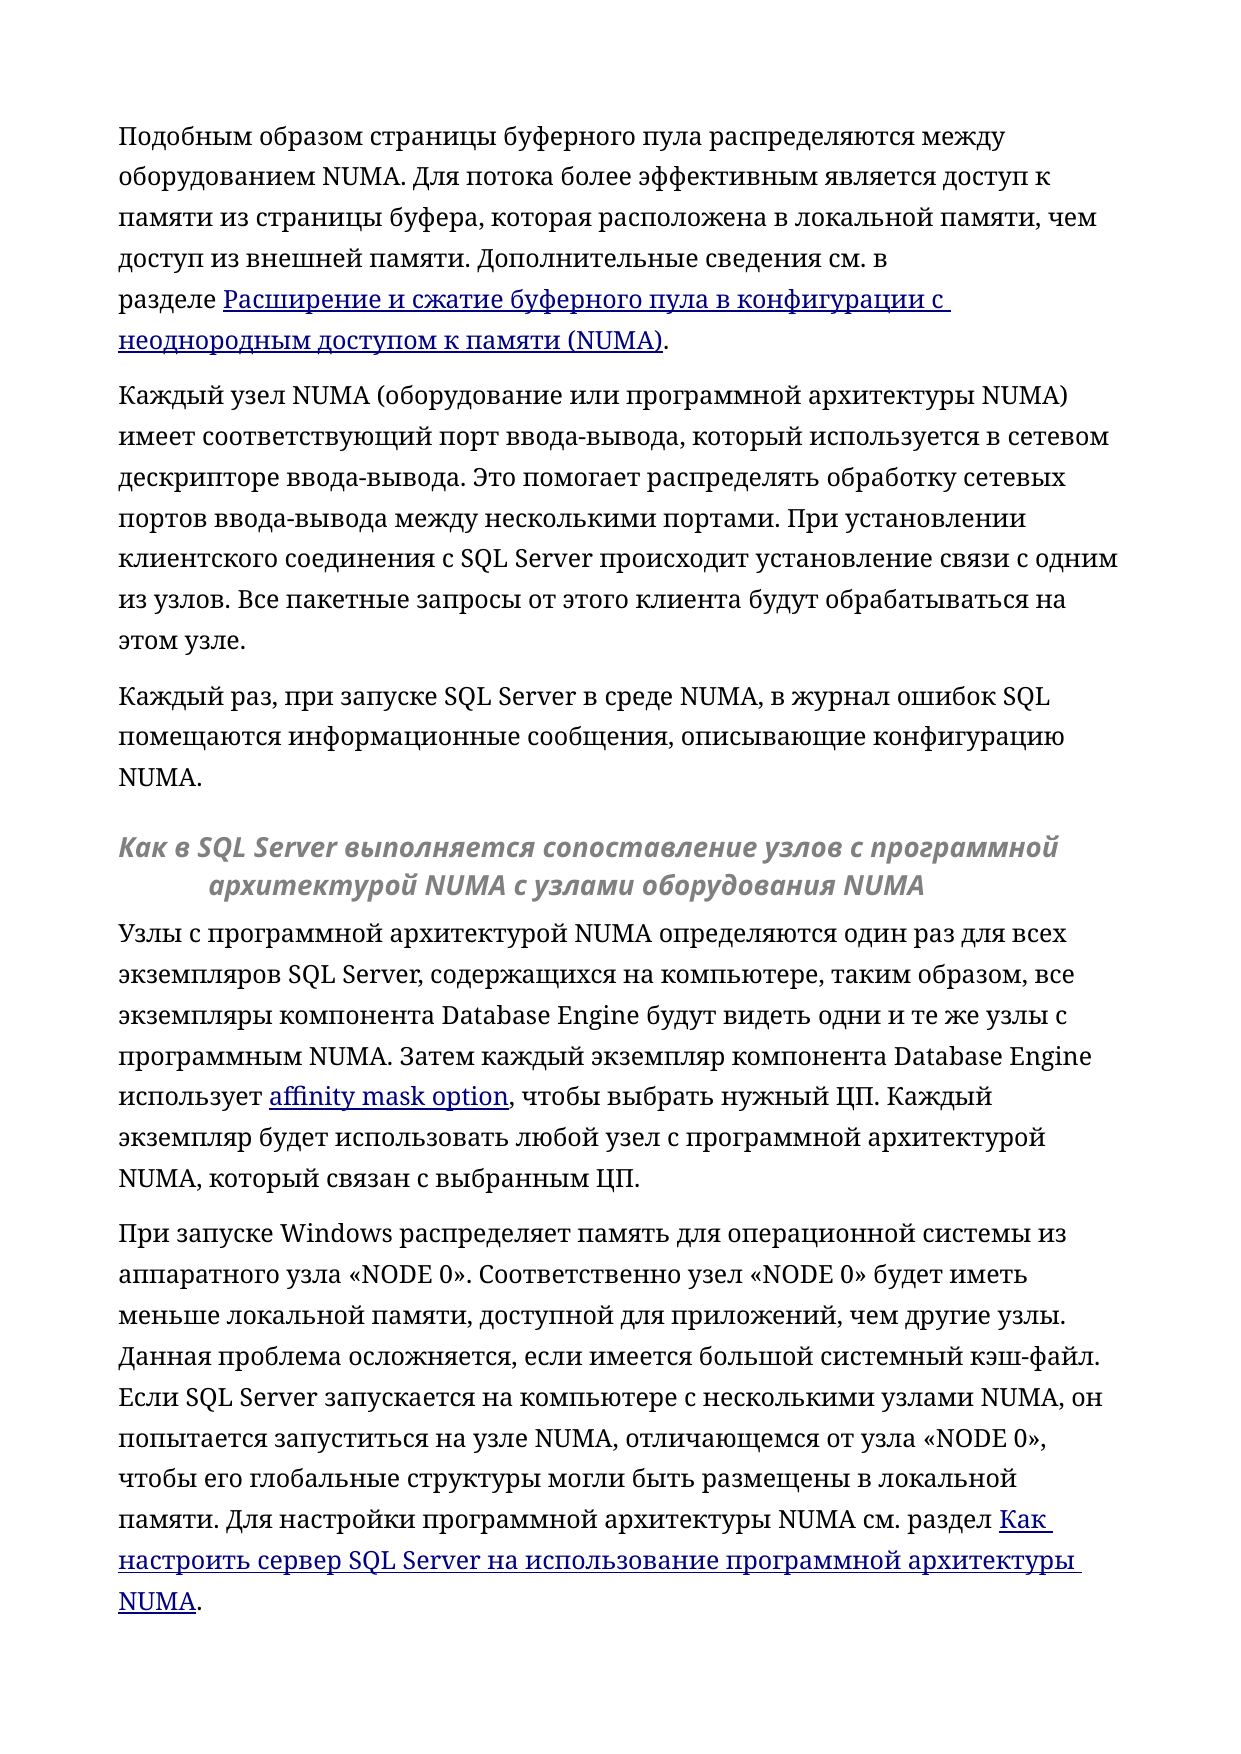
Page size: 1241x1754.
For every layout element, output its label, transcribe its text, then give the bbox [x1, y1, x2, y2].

text Каждый узел NUMA (оборудование или программной архитектуры NUMA) имеет соответствующий порт ввода-вывода, который используется в сетевом дескрипторе ввода-вывода. Это помогает распределять обработку сетевых портов ввода-вывода между несколькими портами. При установлении клиентского соединения с SQL Server происходит установление связи с одним из узлов. Все пакетные запросы от этого клиента будут обрабатываться на этом узле. [118, 378, 1122, 657]
text Каждый раз, при запуске SQL Server в среде NUMA, в журнал ошибок SQL помещаются информационные сообщения, описывающие конфигурацию NUMA. [118, 678, 1122, 794]
subtitle Как в SQL Server выполняется сопоставление узлов с программной архитектурой NUMA с узлами оборудования NUMA [118, 828, 1122, 903]
text Узлы с программной архитектурой NUMA определяются один раз для всех экземпляров SQL Server, содержащихся на компьютере, таким образом, все экземпляры компонента Database Engine будут видеть одни и те же узлы с программным NUMA. Затем каждый экземпляр компонента Database Engine использует affinity mask option, чтобы выбрать нужный ЦП. Каждый экземпляр будет использовать любой узел с программной архитектурой NUMA, который связан с выбранным ЦП. [118, 916, 1122, 1195]
text Подобным образом страницы буферного пула распределяются между оборудованием NUMA. Для потока более эффективным является доступ к памяти из страницы буфера, которая расположена в локальной памяти, чем доступ из внешней памяти. Дополнительные сведения см. в разделе Расширение и сжатие буферного пула в конфигурации с неоднородным доступом к памяти (NUMA). [118, 118, 1122, 356]
text При запуске Windows распределяет память для операционной системы из аппаратного узла «NODE 0». Соответственно узел «NODE 0» будет иметь меньше локальной памяти, доступной для приложений, чем другие узлы. Данная проблема осложняется, если имеется большой системный кэш-файл. Если SQL Server запускается на компьютере с несколькими узлами NUMA, он попытается запуститься на узле NUMA, отличающемся от узла «NODE 0», чтобы его глобальные структуры могли быть размещены в локальной памяти. Для настройки программной архитектуры NUMA см. раздел Как настроить сервер SQL Server на использование программной архитектуры NUMA. [118, 1216, 1122, 1618]
